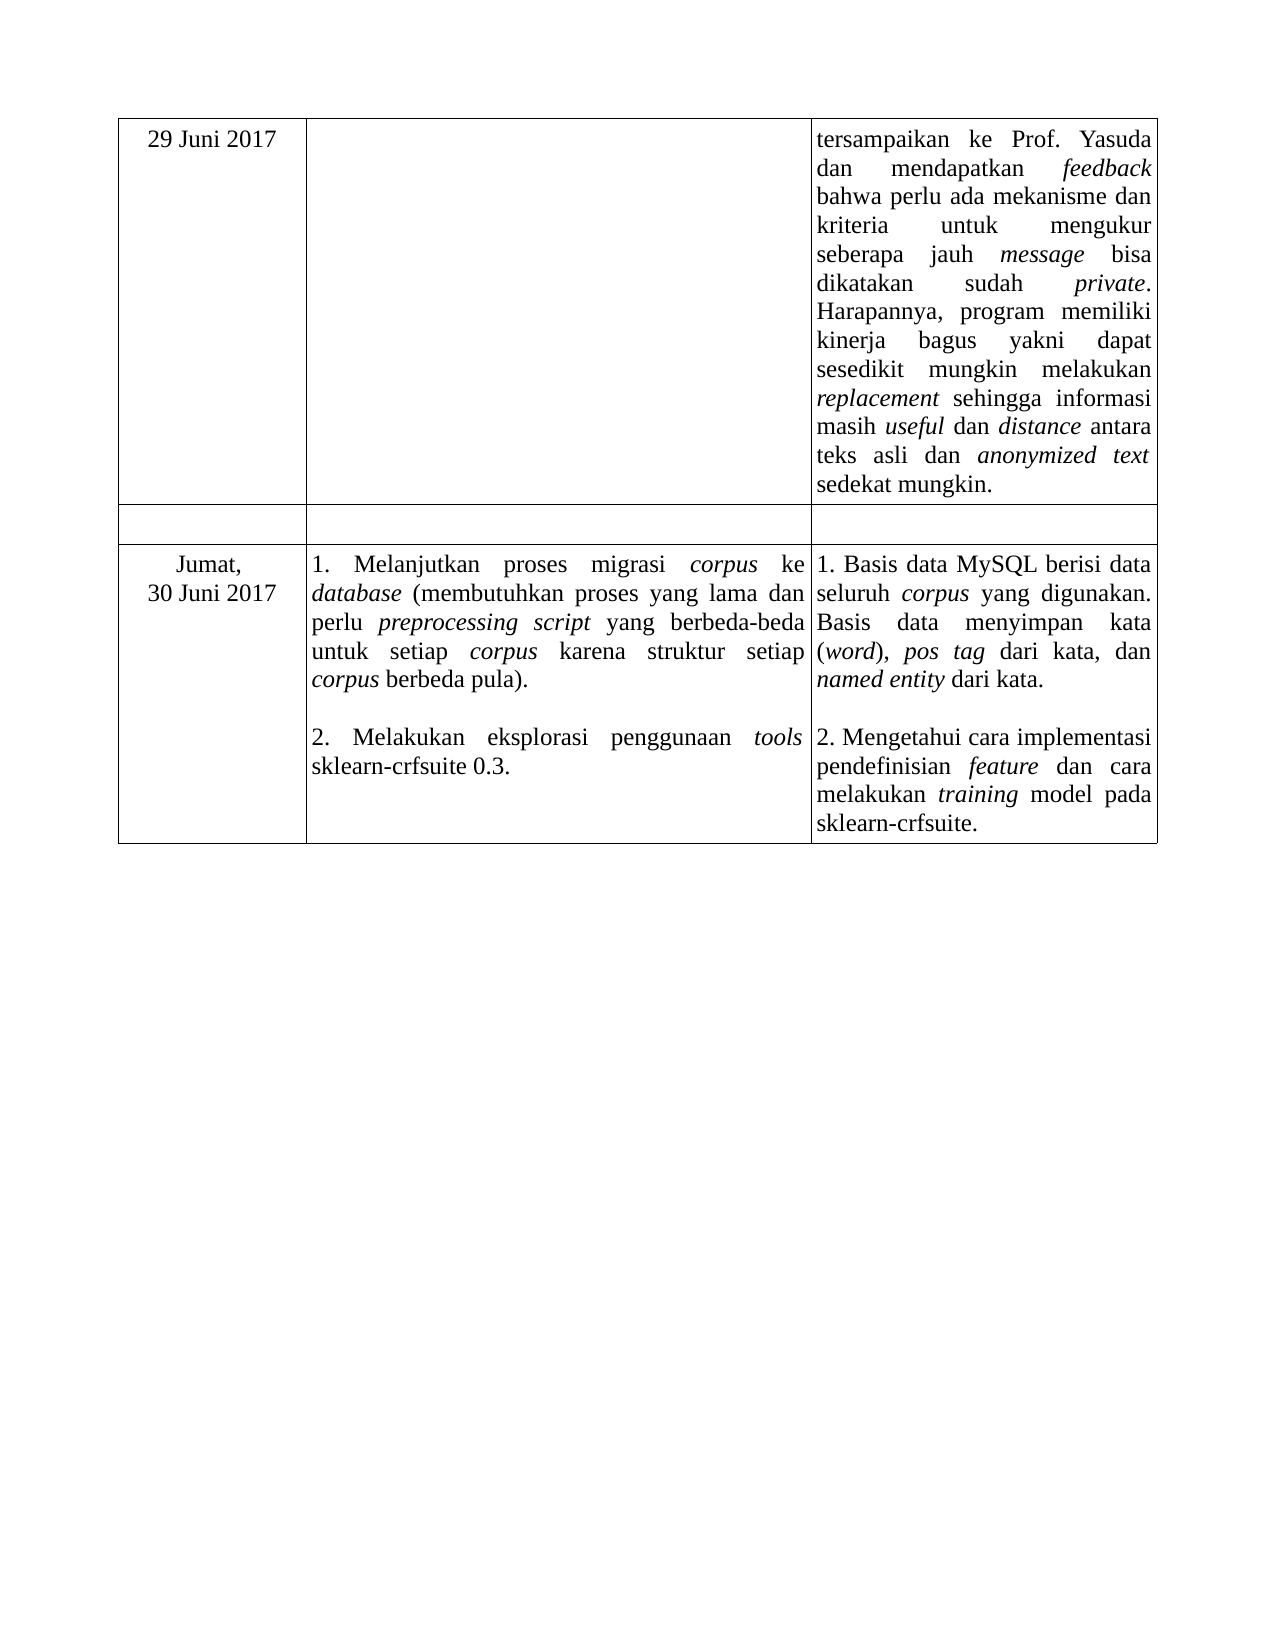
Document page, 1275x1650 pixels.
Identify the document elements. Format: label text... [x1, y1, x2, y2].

table_cell 29 Juni 2017 [119, 119, 306, 503]
table_cell [307, 505, 811, 544]
table_cell 1. Basis data MySQL berisi data seluruh corpus yang digunakan. Basis data menyimpan kata (word), pos tag dari kata, dan named entity dari kata. 2. Mengetahui cara implementasi pendefinisian feature dan cara melakukan training model pada sklearn-crfsuite. [812, 545, 1157, 843]
table_cell [119, 505, 306, 544]
table_cell [307, 119, 811, 503]
table_cell tersampaikan ke Prof. Yasuda dan mendapatkan feedback bahwa perlu ada mekanisme dan kriteria untuk mengukur seberapa jauh message bisa dikatakan sudah private. Harapannya, program memiliki kinerja bagus yakni dapat sesedikit mungkin melakukan replacement sehingga informasi masih useful dan distance antara teks asli dan anonymized text sedekat mungkin. [812, 119, 1157, 503]
table_cell 1. Melanjutkan proses migrasi corpus ke database (membutuhkan proses yang lama dan perlu preprocessing script yang berbeda-beda untuk setiap corpus karena struktur setiap corpus berbeda pula). 2. Melakukan eksplorasi penggunaan tools sklearn-crfsuite 0.3. [307, 545, 811, 843]
table_cell [812, 505, 1157, 544]
table_cell Jumat, 30 Juni 2017 [119, 545, 306, 843]
